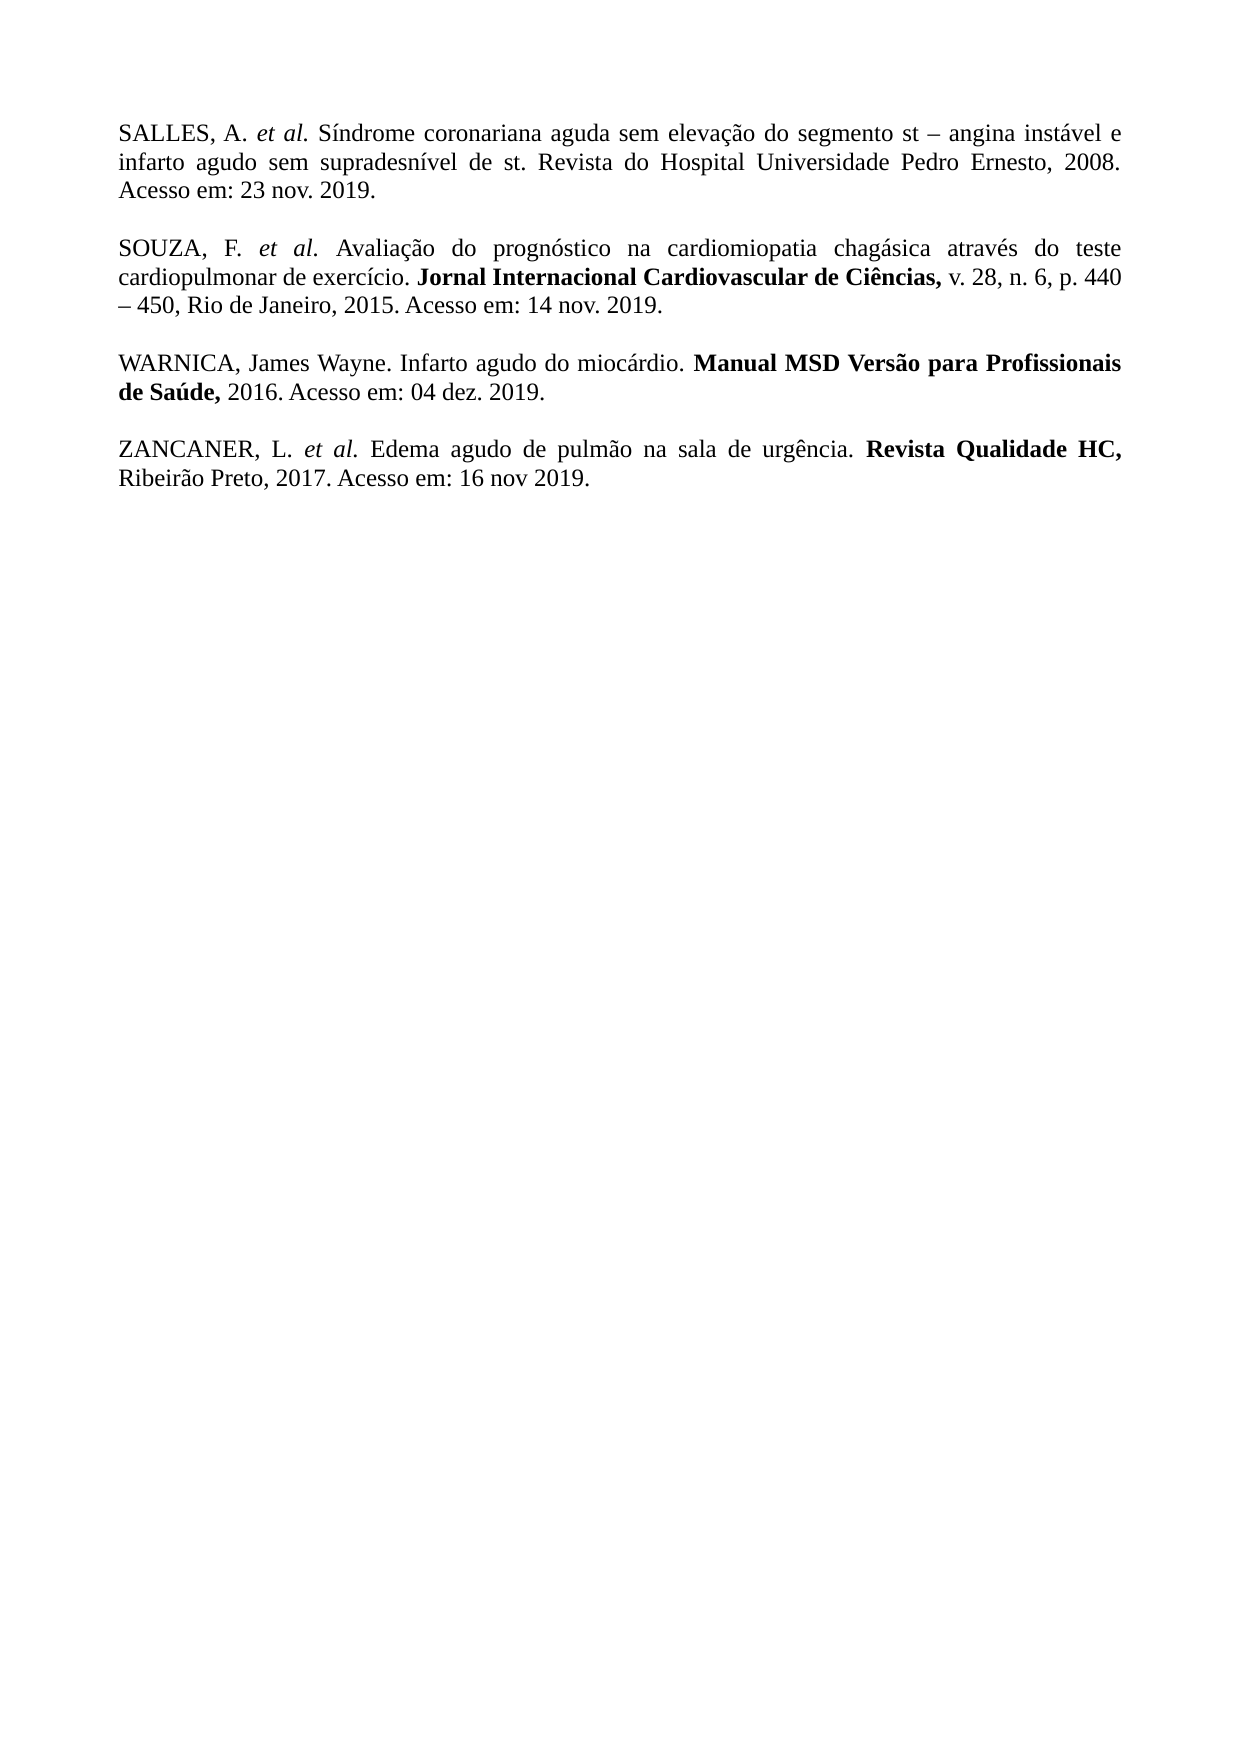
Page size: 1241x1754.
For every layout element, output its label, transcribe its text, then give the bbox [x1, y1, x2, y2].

text WARNICA, James Wayne. Infarto agudo do miocárdio. Manual MSD Versão para Profissionais de Saúde, 2016. Acesso em: 04 dez. 2019. [118, 348, 1122, 406]
text SALLES, A. et al. Síndrome coronariana aguda sem elevação do segmento st – angina instável e infarto agudo sem supradesnível de st. Revista do Hospital Universidade Pedro Ernesto, 2008. Acesso em: 23 nov. 2019. [118, 118, 1122, 204]
text ZANCANER, L. et al. Edema agudo de pulmão na sala de urgência. Revista Qualidade HC, Ribeirão Preto, 2017. Acesso em: 16 nov 2019. [118, 434, 1122, 492]
text SOUZA, F. et al. Avaliação do prognóstico na cardiomiopatia chagásica através do teste cardiopulmonar de exercício. Jornal Internacional Cardiovascular de Ciências, v. 28, n. 6, p. 440 – 450, Rio de Janeiro, 2015. Acesso em: 14 nov. 2019. [118, 233, 1122, 319]
